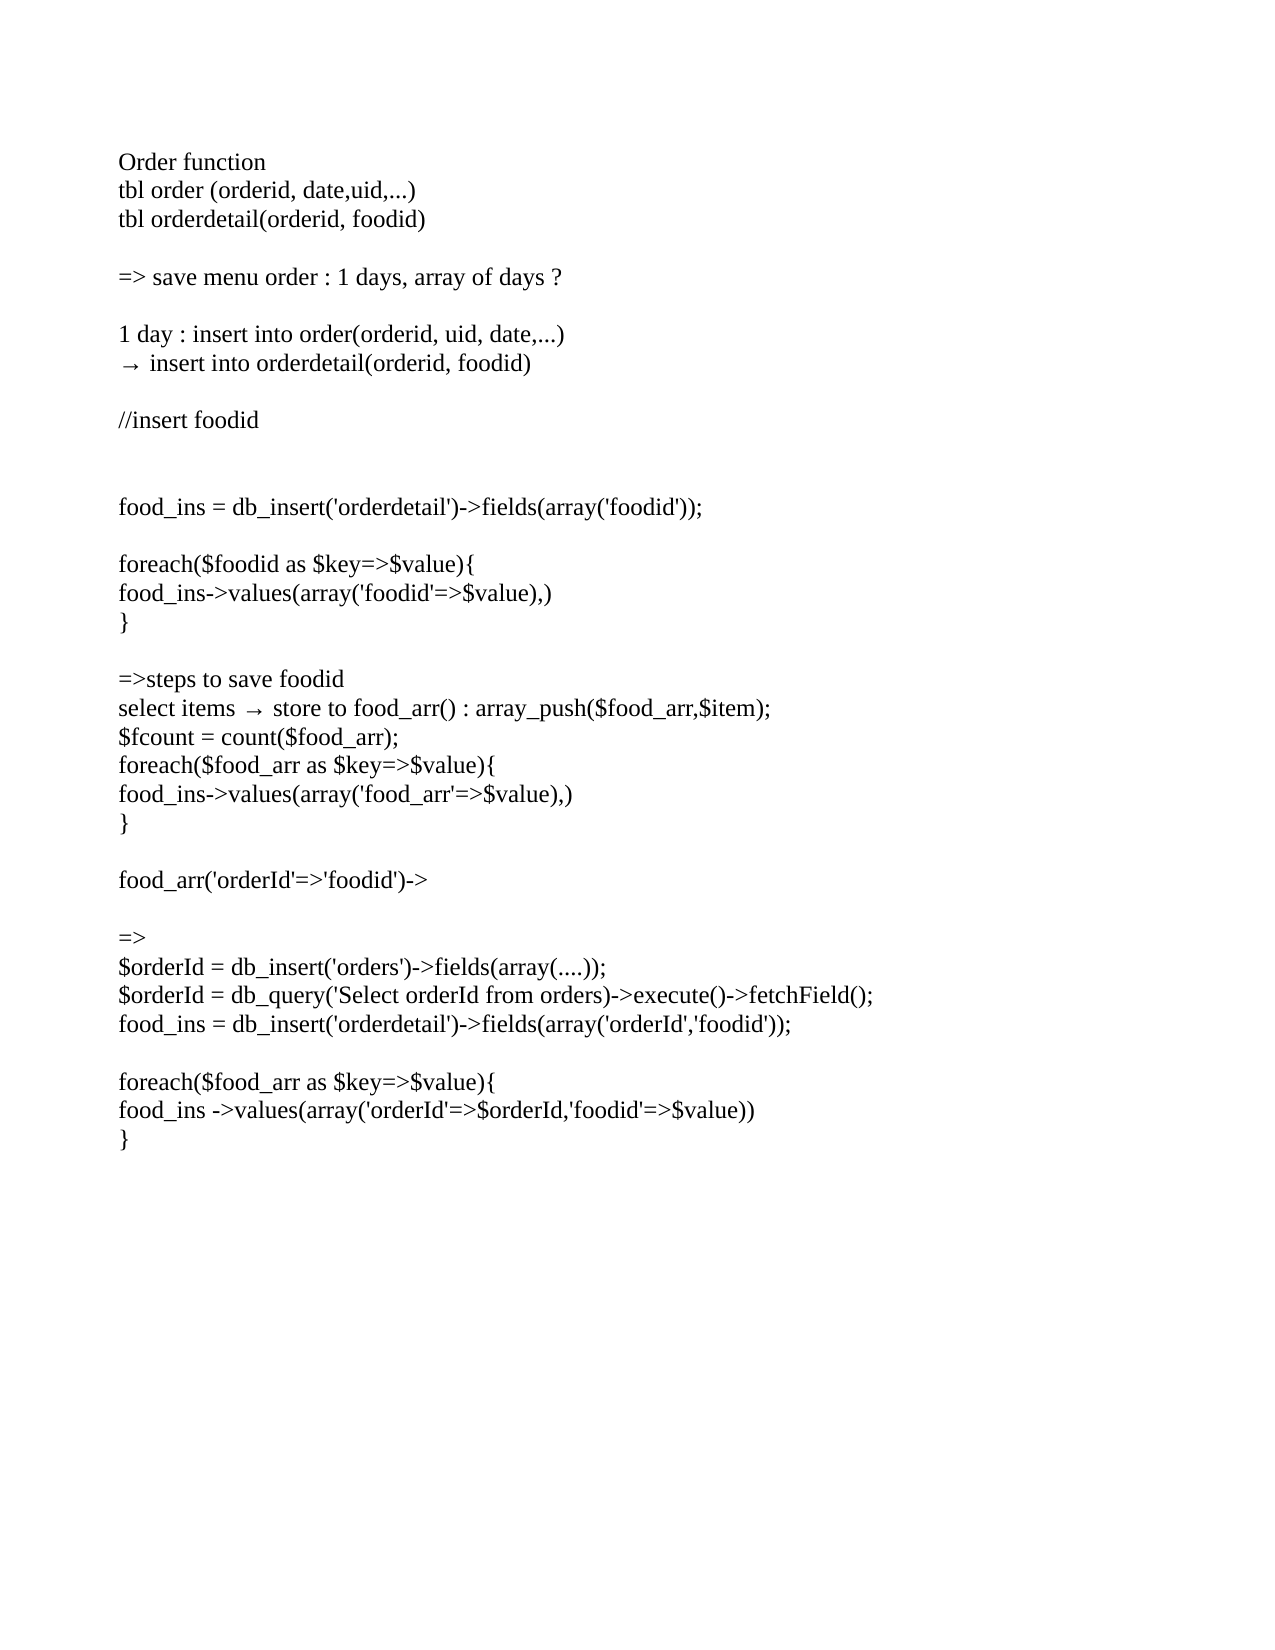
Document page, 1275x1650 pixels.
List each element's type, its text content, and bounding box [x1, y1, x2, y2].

text $orderId = db_query('Select orderId from orders)->execute()->fetchField(); food_ins = db_insert('orderdetail')->fields(array('orderId','foodid')); [118, 981, 1157, 1038]
text food_ins = db_insert('orderdetail')->fields(array('foodid')); [118, 492, 1157, 521]
text 1 day : insert into order(orderid, uid, date,...) [118, 319, 1157, 348]
text Order function [118, 147, 1157, 176]
text //insert foodid [118, 406, 1157, 434]
text $orderId = db_insert('orders')->fields(array(....)); [118, 952, 1157, 981]
text } [118, 1124, 1157, 1153]
text foreach($foodid as $key=>$value){ [118, 549, 1157, 578]
text =>steps to save foodid [118, 664, 1157, 693]
text tbl orderdetail(orderid, foodid) [118, 204, 1157, 233]
text → insert into orderdetail(orderid, foodid) [118, 348, 1157, 377]
text => [118, 923, 1157, 952]
text select items → store to food_arr() : array_push($food_arr,$item); [118, 693, 1157, 722]
text } [118, 607, 1157, 636]
text => save menu order : 1 days, array of days ? [118, 262, 1157, 291]
text food_ins ->values(array('orderId'=>$orderId,'foodid'=>$value)) [118, 1096, 1157, 1124]
text food_ins->values(array('food_arr'=>$value),) [118, 779, 1157, 808]
text food_arr('orderId'=>'foodid')-> [118, 866, 1157, 894]
text food_ins->values(array('foodid'=>$value),) [118, 578, 1157, 607]
text $fcount = count($food_arr); [118, 722, 1157, 751]
text foreach($food_arr as $key=>$value){ [118, 1067, 1157, 1096]
text tbl order (orderid, date,uid,...) [118, 176, 1157, 204]
text foreach($food_arr as $key=>$value){ [118, 751, 1157, 779]
text } [118, 808, 1157, 837]
